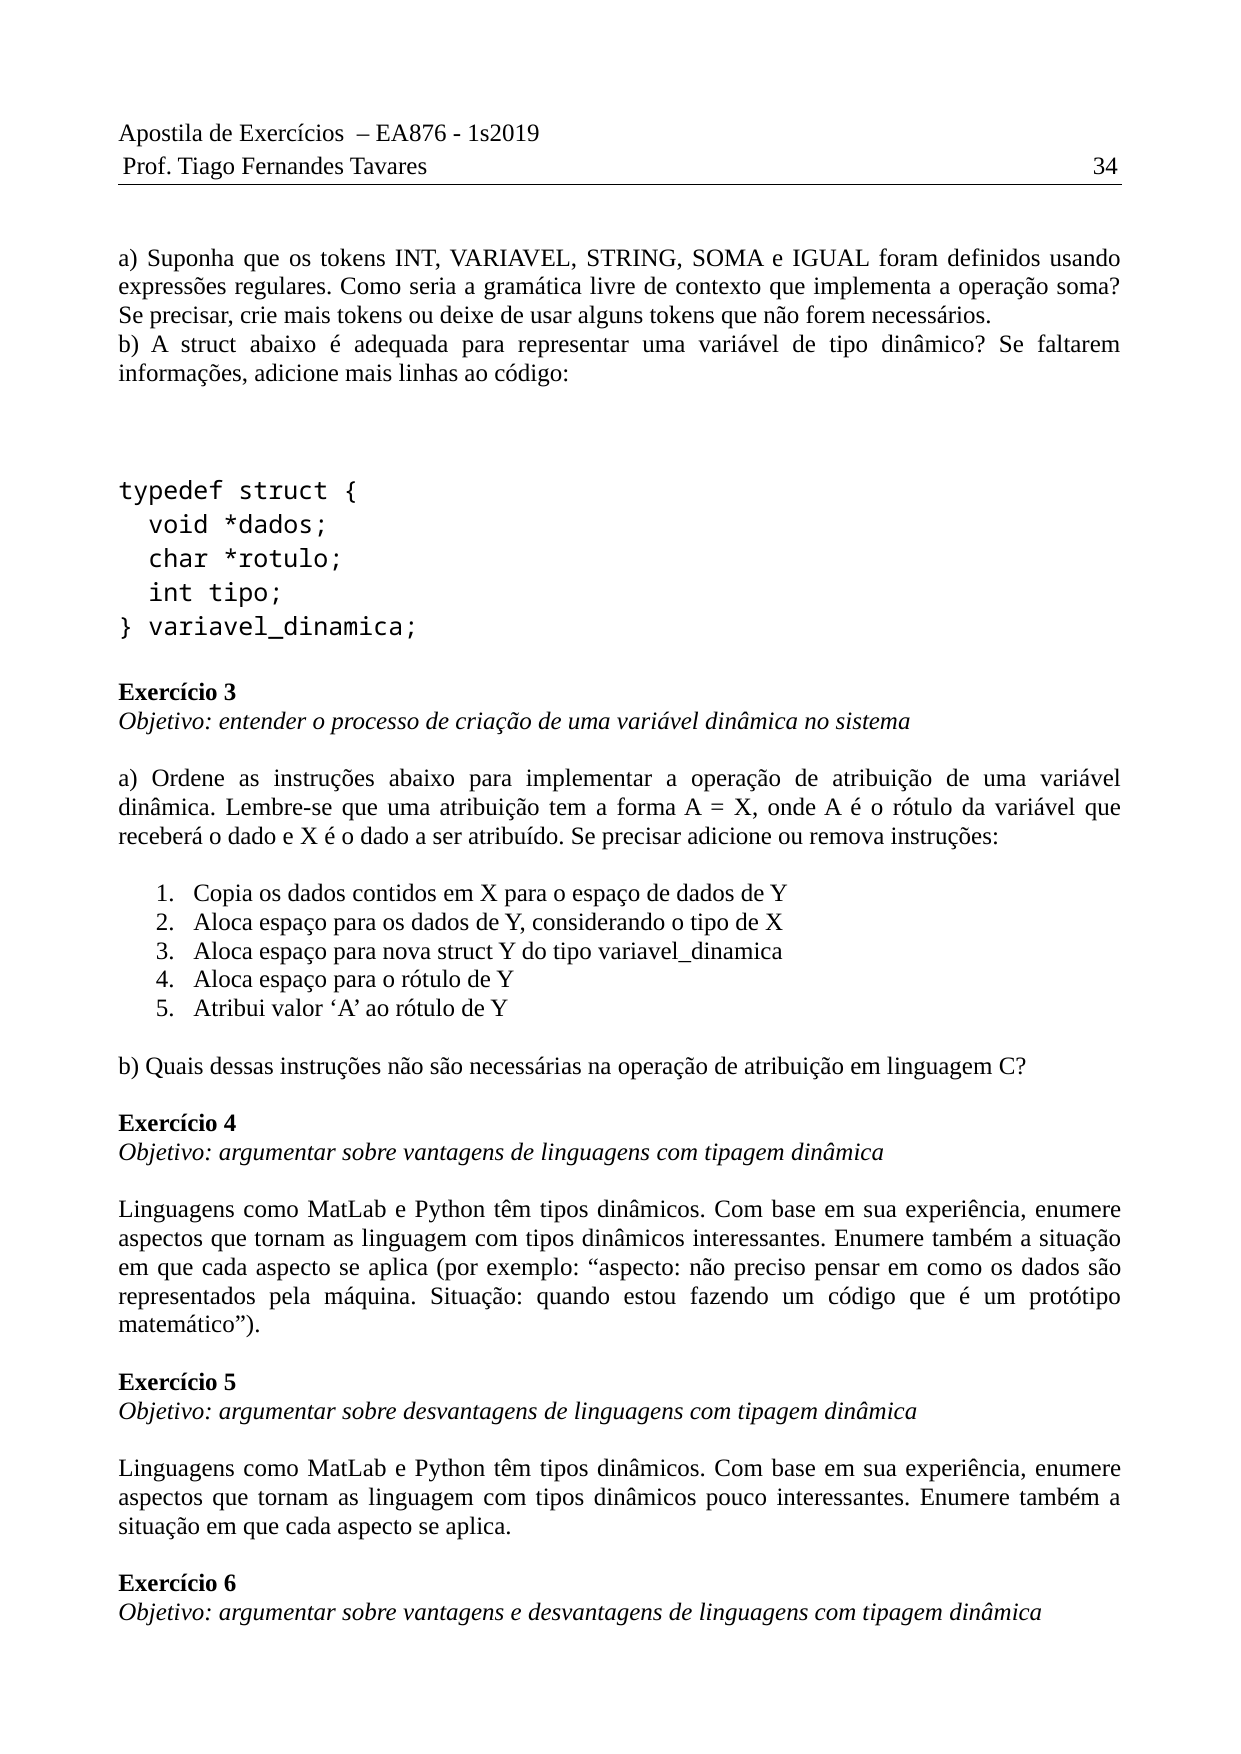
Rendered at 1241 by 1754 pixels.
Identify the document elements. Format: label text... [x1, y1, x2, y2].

text a) Ordene as instruções abaixo para implementar a operação de atribuição de uma variável dinâmica. Lembre-se que uma atribuição tem a forma A = X, onde A é o rótulo da variável que receberá o dado e X é o dado a ser atribuído. Se precisar adicione ou remova instruções: [118, 763, 1122, 849]
text Objetivo: argumentar sobre desvantagens de linguagens com tipagem dinâmica [118, 1396, 1122, 1424]
text typedef struct { [118, 473, 1122, 507]
text Objetivo: argumentar sobre vantagens e desvantagens de linguagens com tipagem dinâmica [118, 1597, 1122, 1626]
list Aloca espaço para o rótulo de Y [156, 964, 1122, 993]
text Exercício 3 [118, 677, 1122, 706]
text b) A struct abaixo é adequada para representar uma variável de tipo dinâmico? Se faltarem informações, adicione mais linhas ao código: [118, 329, 1122, 386]
text Exercício 6 [118, 1568, 1122, 1597]
text void *dados; [118, 507, 1122, 541]
text Linguagens como MatLab e Python têm tipos dinâmicos. Com base em sua experiência, enumere aspectos que tornam as linguagem com tipos dinâmicos interessantes. Enumere também a situação em que cada aspecto se aplica (por exemplo: “aspecto: não preciso pensar em como os dados são representados pela máquina. Situação: quando estou fazendo um código que é um protótipo matemático”). [118, 1194, 1122, 1338]
list Aloca espaço para nova struct Y do tipo variavel_dinamica [156, 936, 1122, 964]
text char *rotulo; [118, 541, 1122, 575]
text b) Quais dessas instruções não são necessárias na operação de atribuição em linguagem C? [118, 1051, 1122, 1079]
text } variavel_dinamica; [118, 609, 1122, 643]
text Linguagens como MatLab e Python têm tipos dinâmicos. Com base em sua experiência, enumere aspectos que tornam as linguagem com tipos dinâmicos pouco interessantes. Enumere também a situação em que cada aspecto se aplica. [118, 1453, 1122, 1539]
text Exercício 4 [118, 1108, 1122, 1137]
text int tipo; [118, 575, 1122, 609]
list Copia os dados contidos em X para o espaço de dados de Y [156, 878, 1122, 907]
text Objetivo: argumentar sobre vantagens de linguagens com tipagem dinâmica [118, 1137, 1122, 1166]
text Exercício 5 [118, 1367, 1122, 1396]
text Objetivo: entender o processo de criação de uma variável dinâmica no sistema [118, 706, 1122, 734]
list Aloca espaço para os dados de Y, considerando o tipo de X [156, 907, 1122, 936]
list Atribui valor ‘A’ ao rótulo de Y [156, 993, 1122, 1022]
text a) Suponha que os tokens INT, VARIAVEL, STRING, SOMA e IGUAL foram definidos usando expressões regulares. Como seria a gramática livre de contexto que implementa a operação soma? Se precisar, crie mais tokens ou deixe de usar alguns tokens que não forem necessários. [118, 243, 1122, 329]
